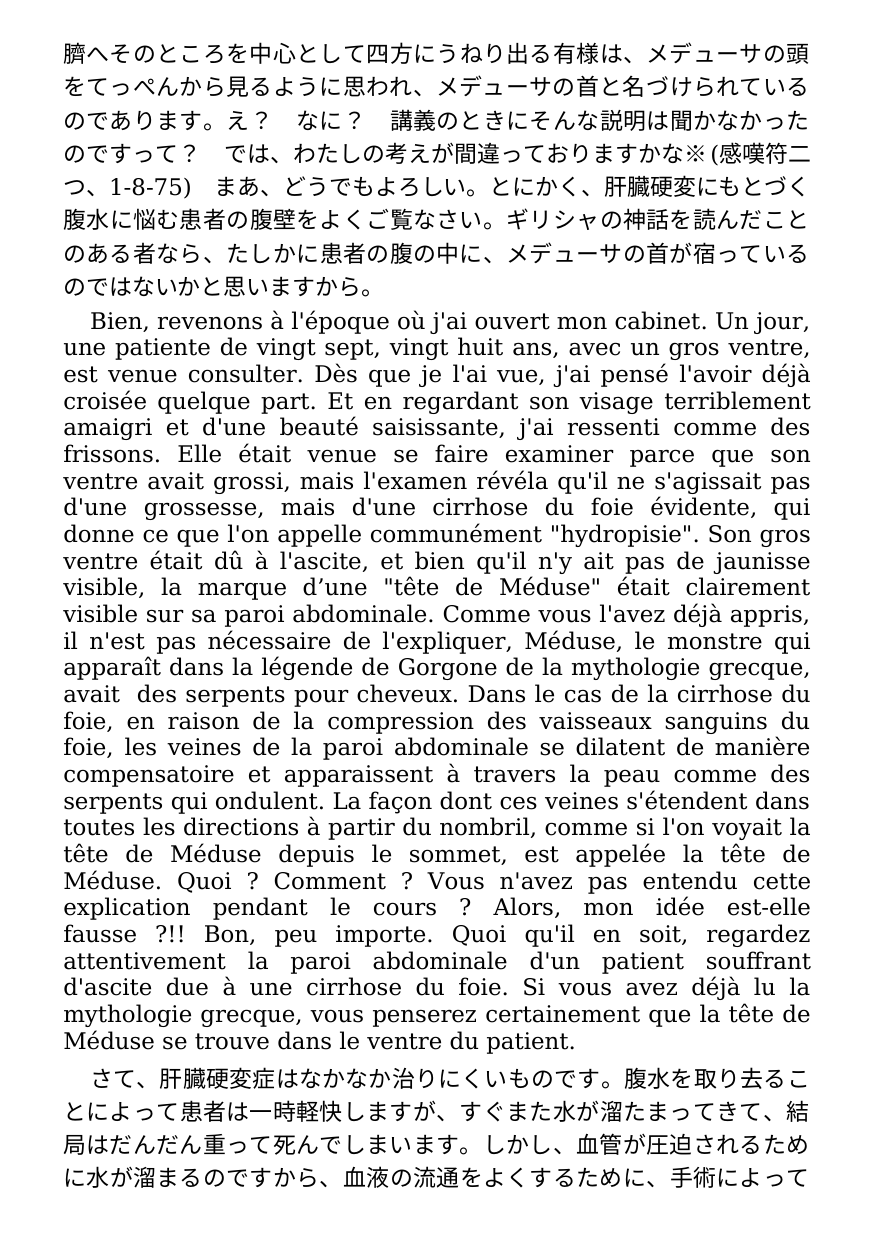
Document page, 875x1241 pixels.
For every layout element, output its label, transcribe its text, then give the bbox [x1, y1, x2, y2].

text さて、お語はわたしの開業当時に戻ります。ある日、わたしの病院へ二十七、八の、大きな腹を抱えた患者が診察を受けに来ました。わたしは彼女を見るなり、どこかで以前に見たことのある女だと思いました。そうして、彼女のひどくやつれた、凄すごいほど美しい顔を眺めて、なんとなくぞっとするような感じを起こしました。彼女は自分のお腹なかが大きくなったので診察を受けに来たのですが、診察してみるとそれは妊娠ではなく、明らかに肝臓硬変症、すなわち俗に言う“ちょうまん”で、お腹の大きいのは腹水のためであり、黄疸おうだんは目につきませんでしたが、腹壁には“メデューサの首”の症候がはっきり現れておりました。あなたがたはもうお学びになったことですから、説明するまでもありませんが、メデューサとはいうまでもなくギリシャ神話の中のゴーゴンの伝説に出てくる怪物で、その髪の毛が蛇からできているそうです。肝臓硬変症の場合には、肝臓の血管の圧迫される関係上代償的に腹壁の静脈が怒張して、皮膚を透かして蛇がうねっているように見え、その静脈が臍へそのところを中心として四方にうねり出る有様は、メデューサの頭をてっぺんから見るように思われ、メデューサの首と名づけられているのであります。え？ なに？ 講義のときにそんな説明は聞かなかったのですって？ では、わたしの考えが間違っておりますかな※(感嘆符二つ、1-8-75) まあ、どうでもよろしい。とにかく、肝臓硬変にもとづく腹水に悩む患者の腹壁をよくご覧なさい。ギリシャの神話を読んだことのある者なら、たしかに患者の腹の中に、メデューサの首が宿っているのではないかと思いますから。 [63, 36, 811, 302]
text さて、肝臓硬変症はなかなか治りにくいものです。腹水を取り去ることによって患者は一時軽快しますが、すぐまた水が溜たまってきて、結局はだんだん重って死んでしまいます。しかし、血管が圧迫されるために水が溜まるのですから、血液の流通をよくするために、手術によって [63, 1061, 811, 1193]
text Bien, revenons à l'époque où j'ai ouvert mon cabinet. Un jour, une patiente de vingt sept, vingt huit ans, avec un gros ventre, est venue consulter. Dès que je l'ai vue, j'ai pensé l'avoir déjà croisée quelque part. Et en regardant son visage terriblement amaigri et d'une beauté saisissante, j'ai ressenti comme des frissons. Elle était venue se faire examiner parce que son ventre avait grossi, mais l'examen révéla qu'il ne s'agissait pas d'une grossesse, mais d'une cirrhose du foie évidente, qui donne ce que l'on appelle communément "hydropisie". Son gros ventre était dû à l'ascite, et bien qu'il n'y ait pas de jaunisse visible, la marque d’une "tête de Méduse" était clairement visible sur sa paroi abdominale. Comme vous l'avez déjà appris, il n'est pas nécessaire de l'expliquer, Méduse, le monstre qui apparaît dans la légende de Gorgone de la mythologie grecque, avait des serpents pour cheveux. Dans le cas de la cirrhose du foie, en raison de la compression des vaisseaux sanguins du foie, les veines de la paroi abdominale se dilatent de manière compensatoire et apparaissent à travers la peau comme des serpents qui ondulent. La façon dont ces veines s'étendent dans toutes les directions à partir du nombril, comme si l'on voyait la tête de Méduse depuis le sommet, est appelée la tête de Méduse. Quoi ? Comment ? Vous n'avez pas entendu cette explication pendant le cours ? Alors, mon idée est-elle fausse ?!! Bon, peu importe. Quoi qu'il en soit, regardez attentivement la paroi abdominale d'un patient souffrant d'ascite due à une cirrhose du foie. Si vous avez déjà lu la mythologie grecque, vous penserez certainement que la tête de Méduse se trouve dans le ventre du patient. [63, 308, 811, 1054]
